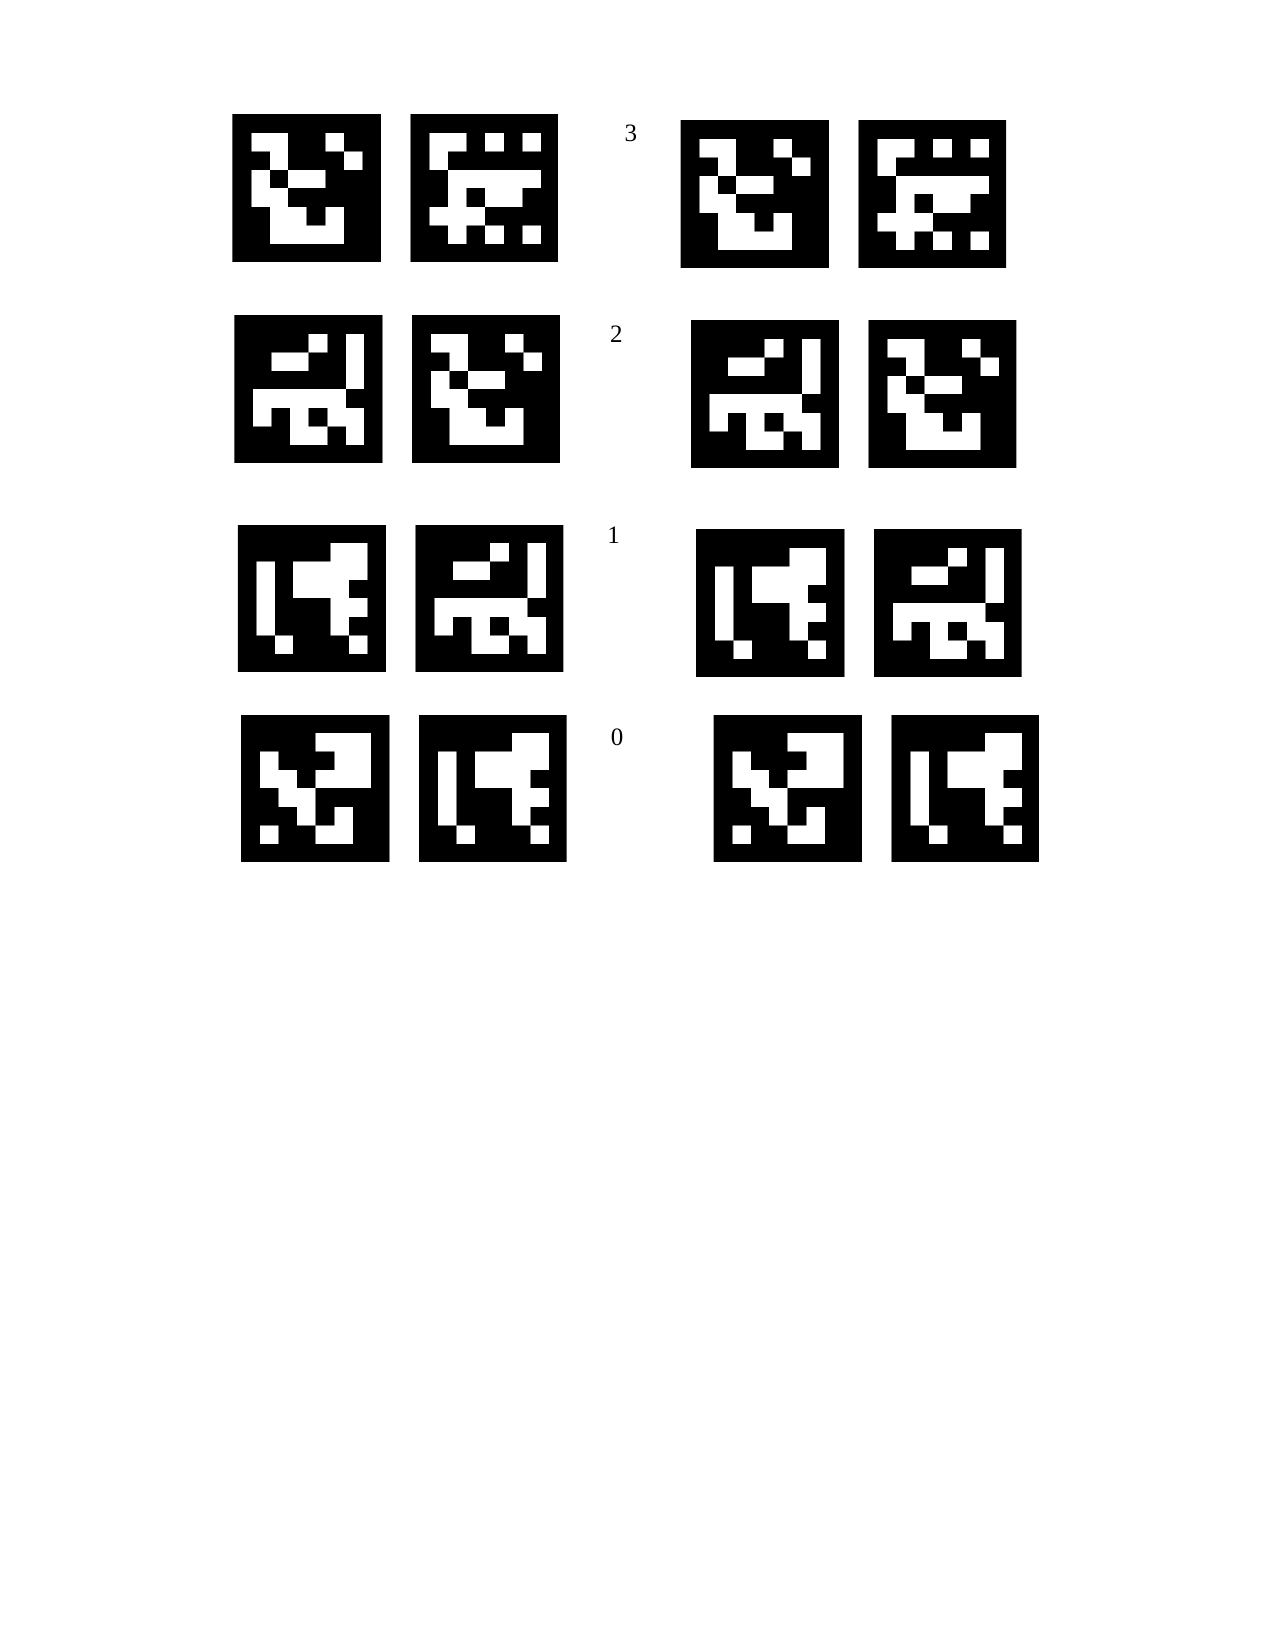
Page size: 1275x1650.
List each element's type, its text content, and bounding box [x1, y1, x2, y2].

picture [241, 715, 567, 862]
text 3 [558, 118, 1157, 147]
text 0 [567, 722, 713, 751]
picture [680, 120, 1007, 268]
picture [237, 525, 564, 672]
picture [691, 320, 1017, 468]
text 2 [560, 319, 1157, 348]
picture [696, 529, 1022, 677]
text [1039, 722, 1157, 751]
text [118, 722, 241, 751]
picture [234, 315, 560, 463]
picture [713, 715, 1039, 862]
text [118, 319, 234, 348]
text 1 [118, 521, 1157, 549]
picture [232, 114, 558, 262]
text [118, 118, 232, 147]
